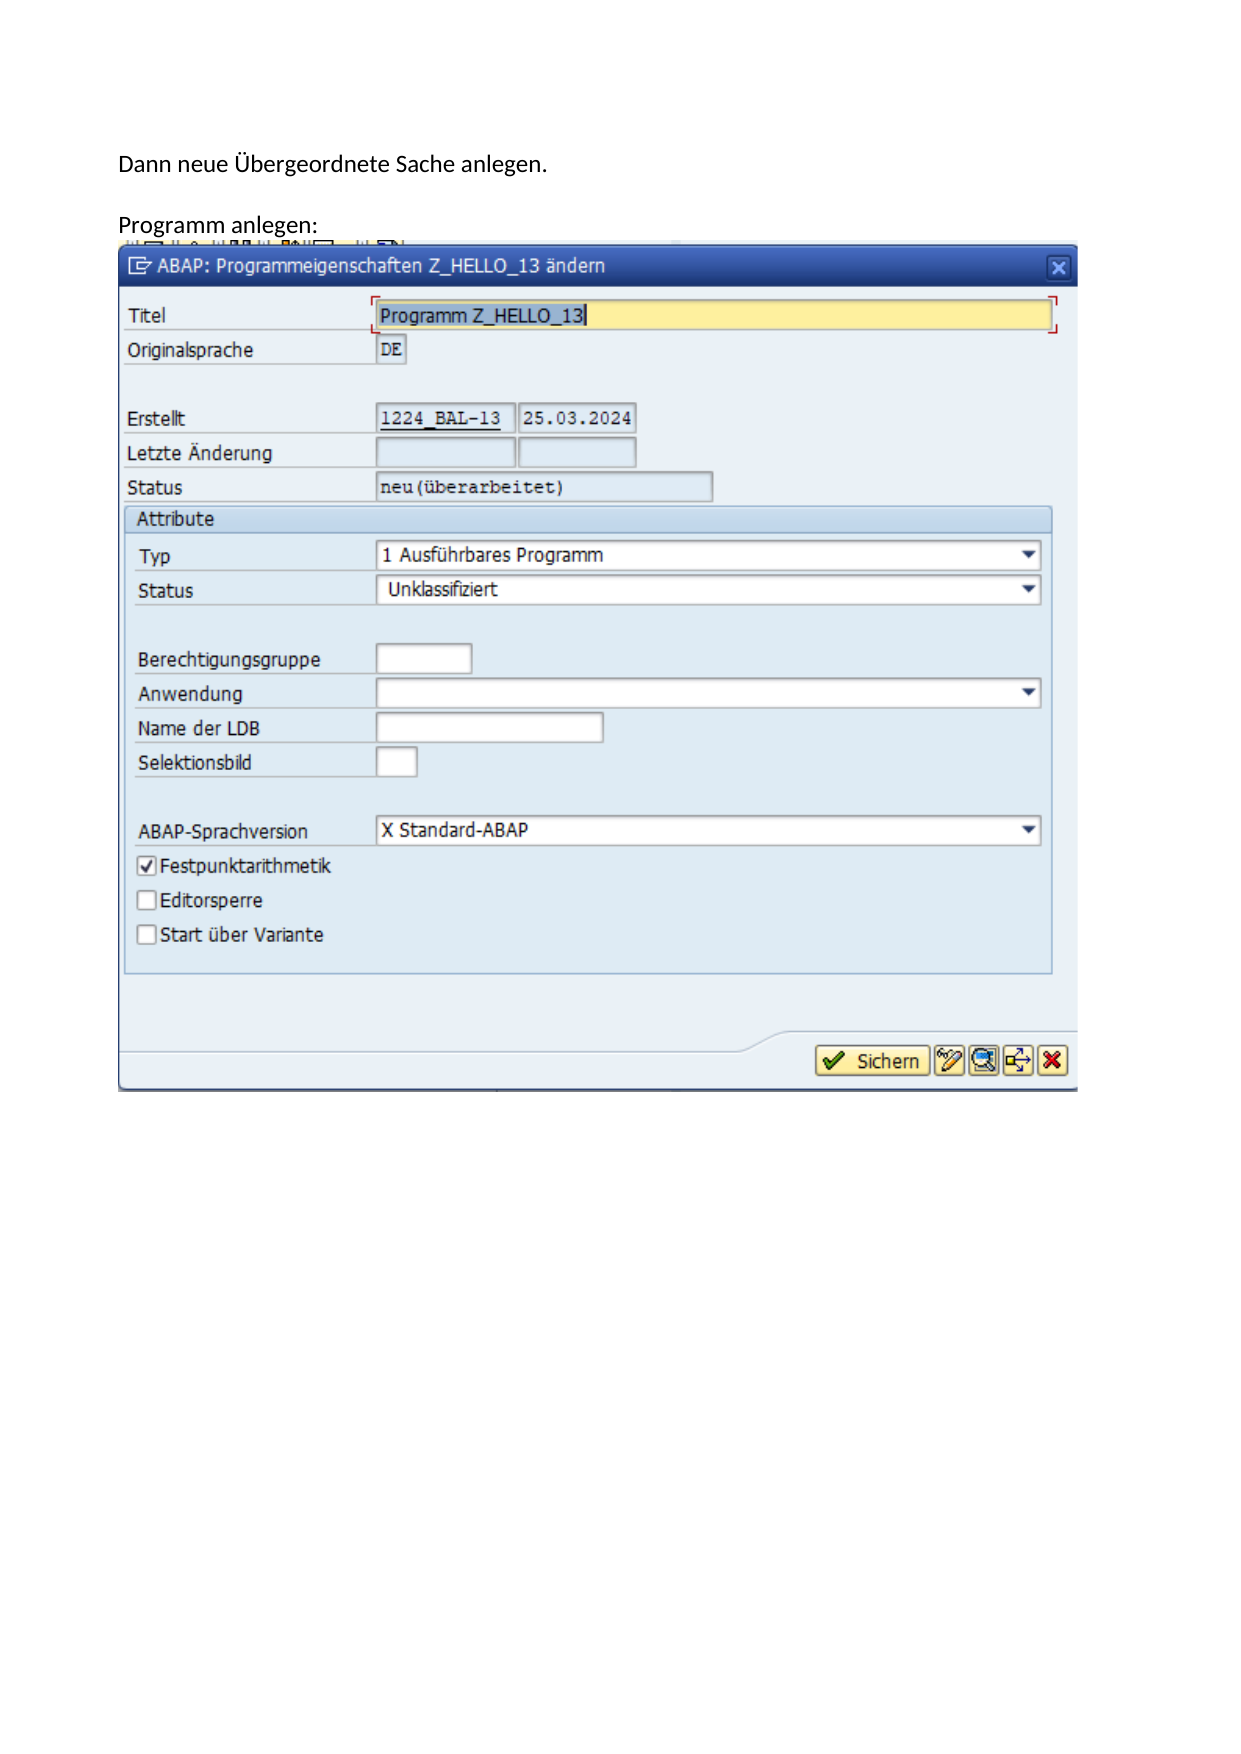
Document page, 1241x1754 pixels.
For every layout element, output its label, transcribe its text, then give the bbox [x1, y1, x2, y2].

text Programm anlegen: [118, 210, 1122, 240]
text Dann neue Übergeordnete Sache anlegen. [118, 149, 1122, 179]
picture [118, 240, 1078, 1092]
